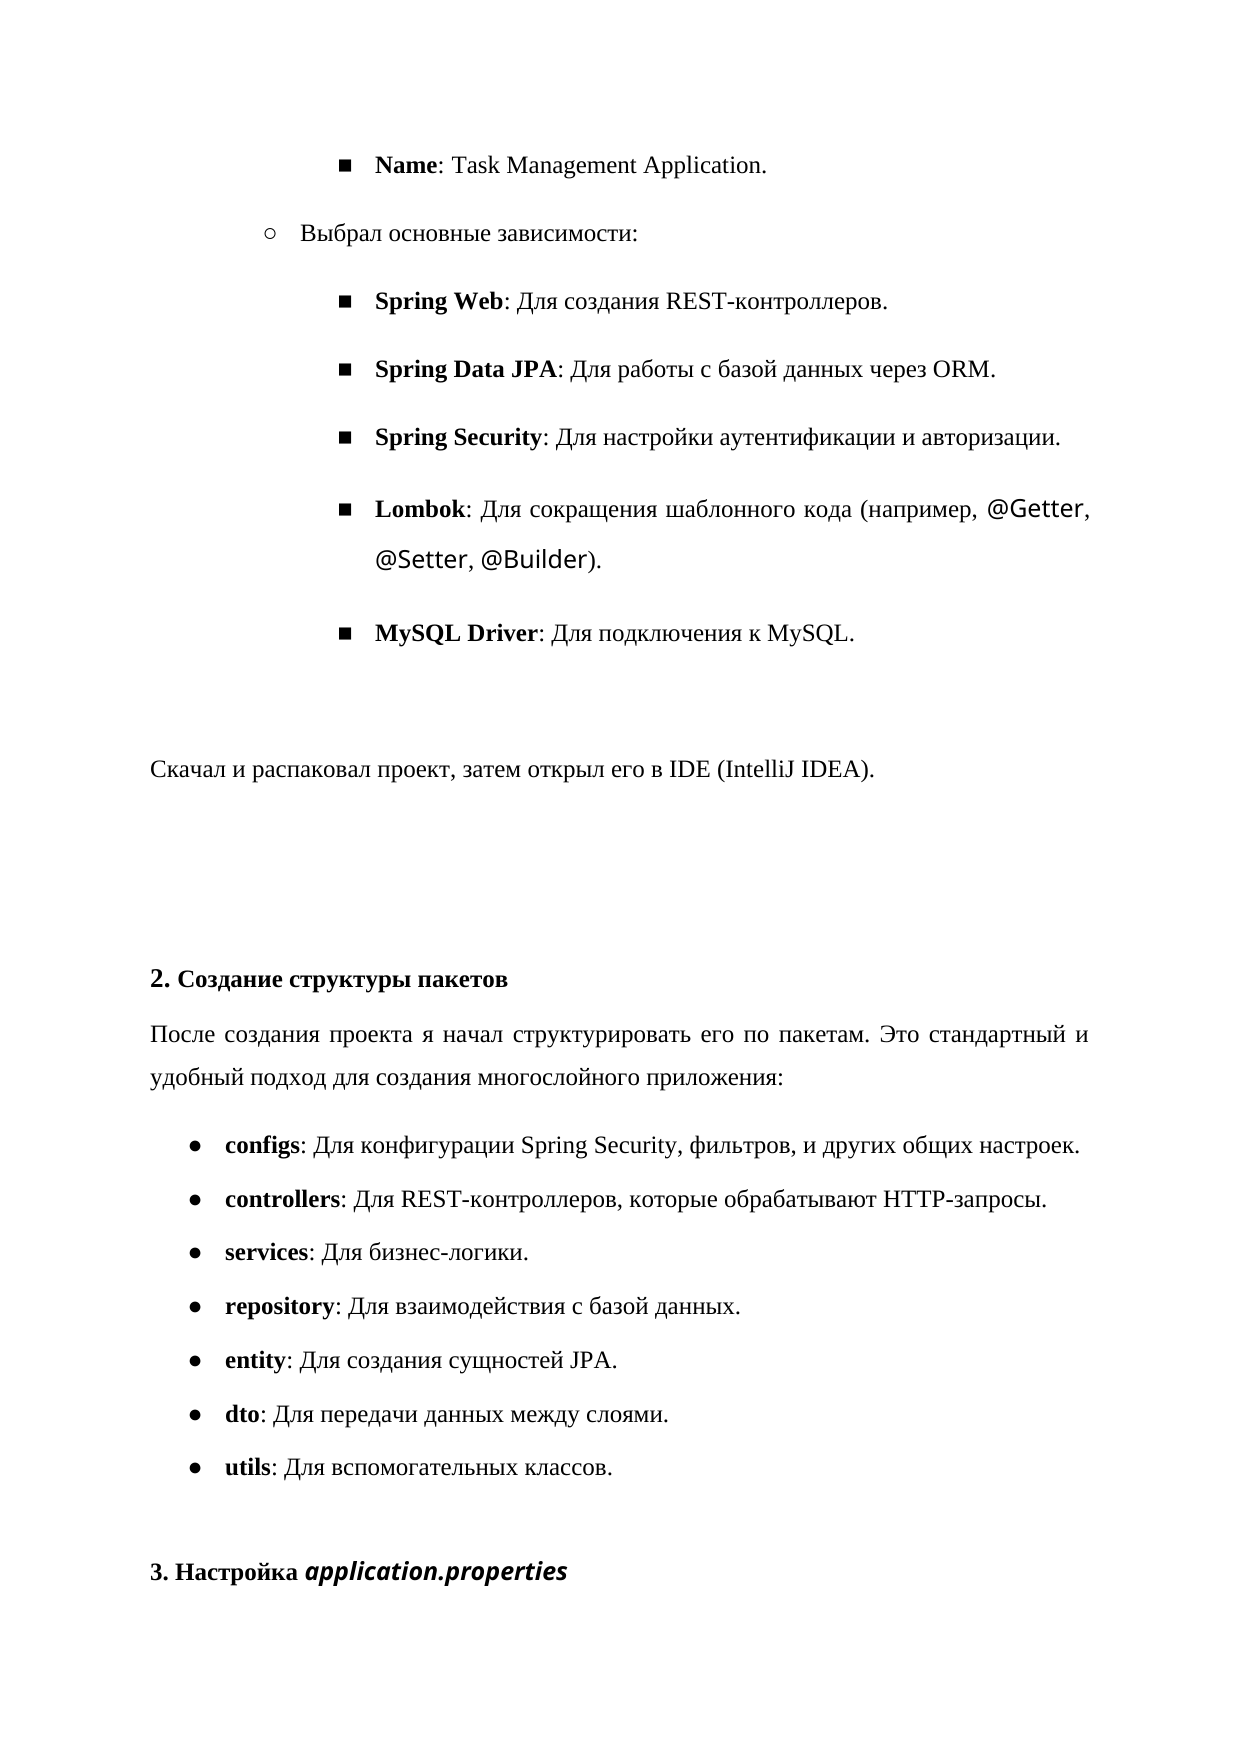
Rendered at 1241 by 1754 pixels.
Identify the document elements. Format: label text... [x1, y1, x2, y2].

list Spring Security: Для настройки аутентификации и авторизации. [337, 422, 1090, 451]
list repository: Для взаимодействия с базой данных. [187, 1291, 1090, 1320]
list utils: Для вспомогательных классов. [187, 1452, 1090, 1481]
list MySQL Driver: Для подключения к MySQL. [337, 618, 1090, 646]
list dto: Для передачи данных между слоями. [187, 1399, 1090, 1427]
list configs: Для конфигурации Spring Security, фильтров, и других общих настроек. [187, 1130, 1090, 1159]
text Скачал и распаковал проект, затем открыл его в IDE (IntelliJ IDEA). [150, 754, 1090, 783]
subtitle 3. Настройка application.properties [150, 1553, 1090, 1587]
list controllers: Для REST-контроллеров, которые обрабатывают HTTP-запросы. [187, 1184, 1090, 1212]
list Spring Web: Для создания REST-контроллеров. [337, 286, 1090, 315]
list Spring Data JPA: Для работы с базой данных через ORM. [337, 354, 1090, 383]
list Lombok: Для сокращения шаблонного кода (например, @Getter, @Setter, @Builder). [337, 491, 1090, 576]
list Выбрал основные зависимости: [262, 218, 1090, 247]
subtitle 2. Создание структуры пакетов [150, 962, 1090, 994]
list Name: Task Management Application. [337, 150, 1090, 179]
text После создания проекта я начал структурировать его по пакетам. Это стандартный и удобный подход для создания многослойного приложения: [150, 1019, 1090, 1091]
list services: Для бизнес-логики. [187, 1237, 1090, 1266]
list entity: Для создания сущностей JPA. [187, 1345, 1090, 1374]
